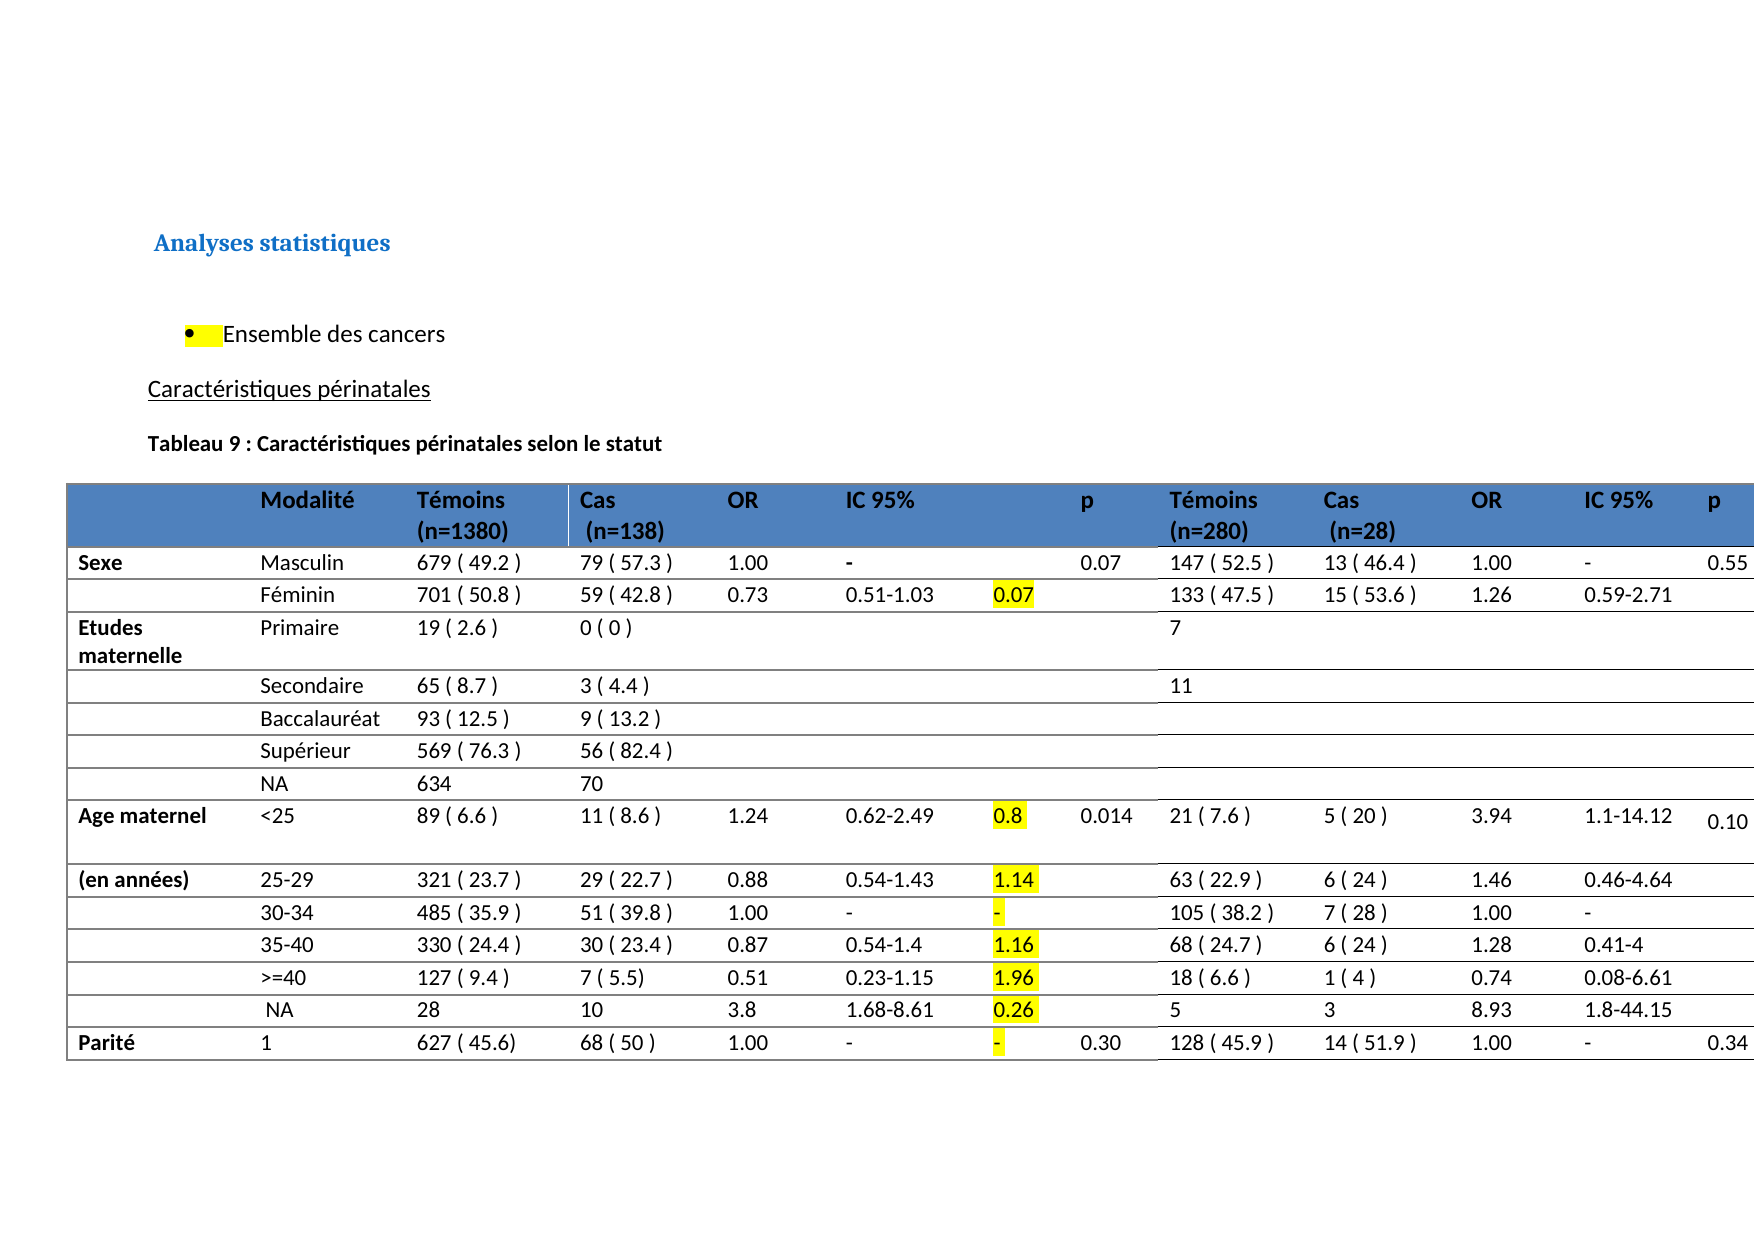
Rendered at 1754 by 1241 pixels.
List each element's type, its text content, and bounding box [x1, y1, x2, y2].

table_cell - [982, 1028, 1069, 1059]
table_cell [1696, 897, 1754, 928]
table_cell [68, 963, 249, 993]
table_cell [982, 769, 1069, 799]
table_cell [982, 548, 1069, 578]
table_header p [1069, 485, 1158, 546]
table_cell 1.00 [1460, 547, 1573, 578]
table_cell [1069, 580, 1158, 611]
table_cell 1.1-14.12 [1573, 800, 1696, 863]
table_cell - [834, 898, 982, 928]
table_cell 30 ( 23.4 ) [569, 930, 716, 961]
table_cell - [1573, 897, 1696, 928]
table_cell 11 [1158, 670, 1312, 702]
table_cell [68, 671, 249, 702]
table_cell [68, 736, 249, 767]
table_cell 5 [1158, 995, 1312, 1026]
table_cell [1069, 963, 1158, 993]
table_cell 70 [569, 769, 716, 799]
table_cell 10 [569, 996, 716, 1026]
table_cell [1696, 612, 1754, 669]
table_cell (en années) [68, 865, 249, 896]
table_cell Sexe [68, 548, 249, 578]
table_cell - [834, 1028, 982, 1059]
table_cell - [834, 548, 982, 578]
table_cell 29 ( 22.7 ) [569, 865, 716, 896]
table_cell >=40 [249, 963, 405, 993]
table_cell 19 ( 2.6 ) [405, 613, 568, 669]
table_cell 0.54-1.4 [834, 930, 982, 961]
table_cell [68, 930, 249, 961]
table_cell [982, 704, 1069, 734]
table_cell 7 ( 28 ) [1312, 897, 1460, 928]
table_cell [1573, 612, 1696, 669]
text Caractéristiques périnatales [148, 374, 1606, 404]
table_cell [1460, 768, 1573, 799]
table_cell 1.8-44.15 [1573, 995, 1696, 1026]
table_cell Féminin [249, 580, 405, 611]
table_cell Supérieur [249, 736, 405, 767]
table_header OR [1460, 485, 1573, 546]
table_cell [1312, 735, 1460, 767]
table_cell [982, 671, 1069, 702]
table_cell [834, 613, 982, 669]
table_cell [834, 736, 982, 767]
table_cell [1069, 613, 1158, 669]
table_cell 6 ( 24 ) [1312, 929, 1460, 961]
table_cell 1.46 [1460, 864, 1573, 896]
table_cell 0.08-6.61 [1573, 962, 1696, 993]
table_cell 634 [405, 769, 568, 799]
table_cell 1.00 [716, 898, 834, 928]
table_cell 133 ( 47.5 ) [1158, 579, 1312, 611]
table_cell Etudes maternelle [68, 613, 249, 669]
table_cell [1069, 671, 1158, 702]
table_cell [1460, 703, 1573, 734]
table_cell 1.24 [716, 801, 834, 863]
table_cell Age maternel [68, 801, 249, 863]
table_cell [1158, 735, 1312, 767]
table_cell 9 ( 13.2 ) [569, 704, 716, 734]
table_cell 128 ( 45.9 ) [1158, 1027, 1312, 1059]
table_cell Baccalauréat [249, 704, 405, 734]
table_cell 0.07 [1069, 548, 1158, 578]
table_cell [1069, 930, 1158, 961]
subtitle Analyses statistiques [148, 229, 1606, 257]
table_cell 0.26 [982, 996, 1069, 1026]
table_cell [1696, 929, 1754, 961]
table_cell 35-40 [249, 930, 405, 961]
table_cell 30-34 [249, 898, 405, 928]
table_cell 0.87 [716, 930, 834, 961]
table_cell - [982, 898, 1069, 928]
table_cell 1.00 [716, 548, 834, 578]
table_cell 0 ( 0 ) [569, 613, 716, 669]
table_cell [1696, 579, 1754, 611]
table_cell 0.74 [1460, 962, 1573, 993]
table_cell 79 ( 57.3 ) [569, 548, 716, 578]
table_cell 1.00 [1460, 1027, 1573, 1059]
table_cell [1069, 865, 1158, 896]
table_cell [1696, 768, 1754, 799]
table_cell [1573, 768, 1696, 799]
table_cell 0.014 [1069, 801, 1158, 863]
table_cell Primaire [249, 613, 405, 669]
table_cell 56 ( 82.4 ) [569, 736, 716, 767]
table_cell [1312, 768, 1460, 799]
table_cell 0.8 [982, 801, 1069, 863]
table_cell 68 ( 24.7 ) [1158, 929, 1312, 961]
table_cell [68, 769, 249, 799]
table_cell [716, 736, 834, 767]
text Tableau 9 : Caractéristiques périnatales selon le statut [148, 429, 1606, 457]
table_cell 89 ( 6.6 ) [405, 801, 568, 863]
table_cell [716, 704, 834, 734]
table_cell 1.96 [982, 963, 1069, 993]
table_cell 1 ( 4 ) [1312, 962, 1460, 993]
table_cell 63 ( 22.9 ) [1158, 864, 1312, 896]
table_cell 6 ( 24 ) [1312, 864, 1460, 896]
table_cell 701 ( 50.8 ) [405, 580, 568, 611]
table_cell 1.14 [982, 865, 1069, 896]
table_cell 25-29 [249, 865, 405, 896]
table_header Cas (n=28) [1312, 485, 1460, 546]
table_cell 3.8 [716, 996, 834, 1026]
table_cell 3 [1312, 995, 1460, 1026]
table_cell [834, 704, 982, 734]
table_cell Parité [68, 1028, 249, 1059]
table_cell [716, 613, 834, 669]
table_cell [1696, 703, 1754, 734]
table_cell [1696, 735, 1754, 767]
table_cell [68, 996, 249, 1026]
table_header p [1696, 485, 1754, 546]
table_cell 1.28 [1460, 929, 1573, 961]
table_cell [1158, 703, 1312, 734]
table_cell [834, 671, 982, 702]
table_cell 127 ( 9.4 ) [405, 963, 568, 993]
table_header [982, 485, 1069, 546]
table_cell 0.10 [1696, 800, 1754, 863]
table_cell NA [249, 996, 405, 1026]
table_cell 1.00 [716, 1028, 834, 1059]
table_cell 18 ( 6.6 ) [1158, 962, 1312, 993]
table_header IC 95% [834, 485, 982, 546]
table_cell [1573, 735, 1696, 767]
table_cell [1696, 995, 1754, 1026]
table_header OR [716, 485, 834, 546]
table_cell 679 ( 49.2 ) [405, 548, 568, 578]
table_header Témoins (n=280) [1158, 485, 1312, 546]
table_cell 0.23-1.15 [834, 963, 982, 993]
table_cell Secondaire [249, 671, 405, 702]
table_cell [1069, 704, 1158, 734]
table_cell [1460, 612, 1573, 669]
table_cell [1069, 736, 1158, 767]
table_cell 0.34 [1696, 1027, 1754, 1059]
table_cell 0.51 [716, 963, 834, 993]
table_cell 0.46-4.64 [1573, 864, 1696, 896]
table_cell [1460, 670, 1573, 702]
table_cell [1696, 962, 1754, 993]
table_cell [1312, 703, 1460, 734]
table_cell 65 ( 8.7 ) [405, 671, 568, 702]
table_cell 7 [1158, 612, 1312, 669]
table_cell [716, 769, 834, 799]
table_cell 0.73 [716, 580, 834, 611]
table_cell 8.93 [1460, 995, 1573, 1026]
table_cell 15 ( 53.6 ) [1312, 579, 1460, 611]
table_cell [1069, 898, 1158, 928]
table_cell 3.94 [1460, 800, 1573, 863]
table_cell 569 ( 76.3 ) [405, 736, 568, 767]
table_header IC 95% [1573, 485, 1696, 546]
table_cell <25 [249, 801, 405, 863]
table_cell 7 ( 5.5) [569, 963, 716, 993]
table_cell 13 ( 46.4 ) [1312, 547, 1460, 578]
table_cell 51 ( 39.8 ) [569, 898, 716, 928]
table_cell 21 ( 7.6 ) [1158, 800, 1312, 863]
table_cell [1696, 864, 1754, 896]
table_cell 1.26 [1460, 579, 1573, 611]
table_cell 1.16 [982, 930, 1069, 961]
table_cell NA [249, 769, 405, 799]
table_cell [1069, 996, 1158, 1026]
table_cell 0.41-4 [1573, 929, 1696, 961]
table_cell 11 ( 8.6 ) [569, 801, 716, 863]
table_cell 0.62-2.49 [834, 801, 982, 863]
table_cell [1573, 703, 1696, 734]
table_cell [716, 671, 834, 702]
table_cell 93 ( 12.5 ) [405, 704, 568, 734]
table_cell [68, 898, 249, 928]
table_cell [1158, 768, 1312, 799]
table_cell 330 ( 24.4 ) [405, 930, 568, 961]
table_cell 0.51-1.03 [834, 580, 982, 611]
table_cell 627 ( 45.6) [405, 1028, 568, 1059]
table_cell [68, 704, 249, 734]
table_cell [982, 736, 1069, 767]
table_cell 105 ( 38.2 ) [1158, 897, 1312, 928]
table_cell 3 ( 4.4 ) [569, 671, 716, 702]
list Ensemble des cancers [185, 318, 1606, 348]
table_cell 14 ( 51.9 ) [1312, 1027, 1460, 1059]
table_cell 0.55 [1696, 547, 1754, 578]
table_cell 0.59-2.71 [1573, 579, 1696, 611]
table_cell 0.54-1.43 [834, 865, 982, 896]
table_cell [1312, 612, 1460, 669]
table_cell 59 ( 42.8 ) [569, 580, 716, 611]
table_cell Masculin [249, 548, 405, 578]
table_cell [68, 580, 249, 611]
table_cell 1.68-8.61 [834, 996, 982, 1026]
table_cell 5 ( 20 ) [1312, 800, 1460, 863]
table_header Modalité [249, 485, 405, 546]
table_cell 0.30 [1069, 1028, 1158, 1059]
table_cell [1069, 769, 1158, 799]
table_header Cas (n=138) [569, 485, 716, 546]
table_cell [834, 769, 982, 799]
table_cell 28 [405, 996, 568, 1026]
table_cell 147 ( 52.5 ) [1158, 547, 1312, 578]
table_cell - [1573, 547, 1696, 578]
table_cell 321 ( 23.7 ) [405, 865, 568, 896]
table_cell 1 [249, 1028, 405, 1059]
table_cell - [1573, 1027, 1696, 1059]
table_cell [1573, 670, 1696, 702]
table_cell 68 ( 50 ) [569, 1028, 716, 1059]
table_header Témoins (n=1380) [405, 485, 568, 546]
table_cell [1312, 670, 1460, 702]
table_cell 0.07 [982, 580, 1069, 611]
table_cell 1.00 [1460, 897, 1573, 928]
table_cell 485 ( 35.9 ) [405, 898, 568, 928]
table_cell [1460, 735, 1573, 767]
table_cell [982, 613, 1069, 669]
table_header [68, 485, 249, 546]
table_cell 0.88 [716, 865, 834, 896]
table_cell [1696, 670, 1754, 702]
